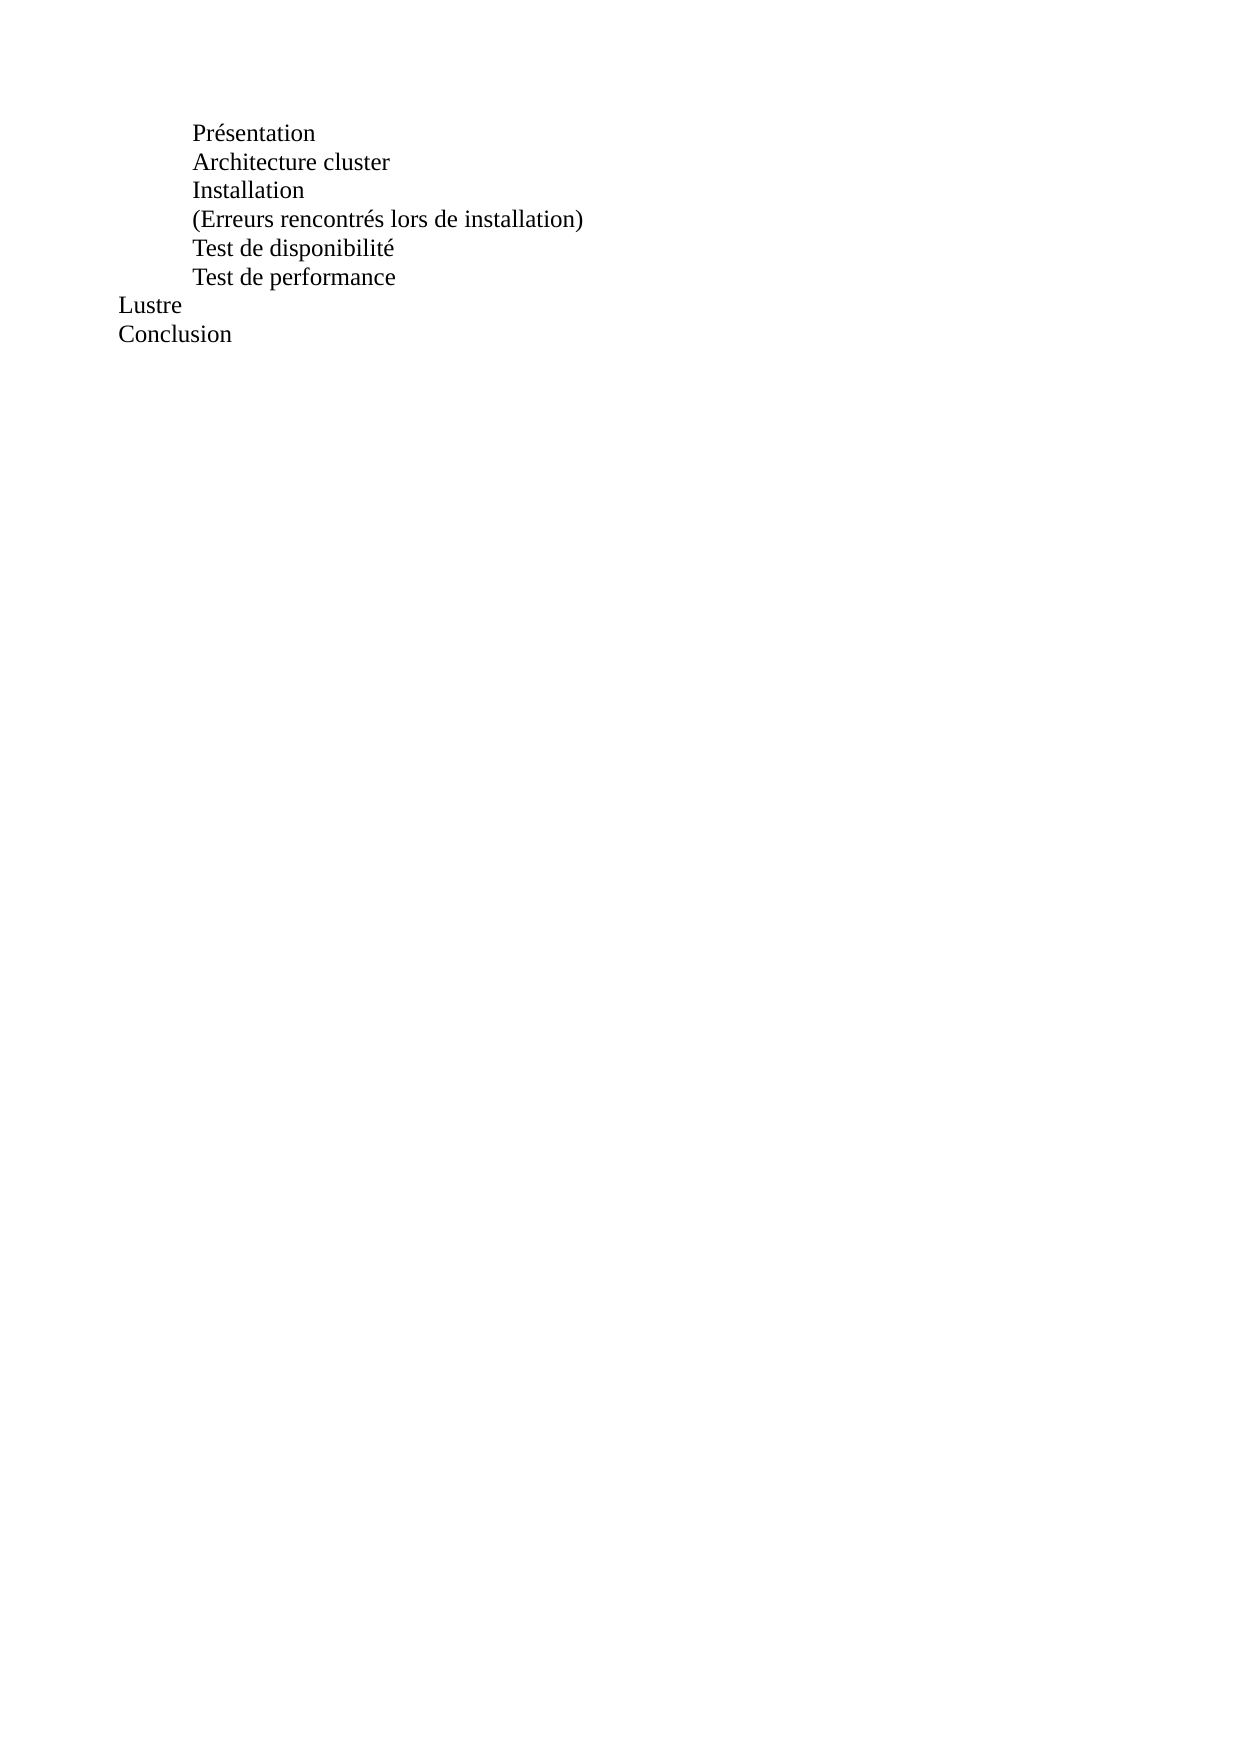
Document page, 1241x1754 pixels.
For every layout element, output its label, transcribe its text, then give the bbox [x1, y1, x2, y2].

text Test de disponibilité [118, 233, 1122, 262]
text (Erreurs rencontrés lors de installation) [118, 204, 1122, 233]
text Conclusion [118, 319, 1122, 348]
text Installation [118, 176, 1122, 204]
text Lustre [118, 291, 1122, 319]
text Test de performance [118, 262, 1122, 291]
text Architecture cluster [118, 147, 1122, 176]
text Présentation [118, 118, 1122, 147]
